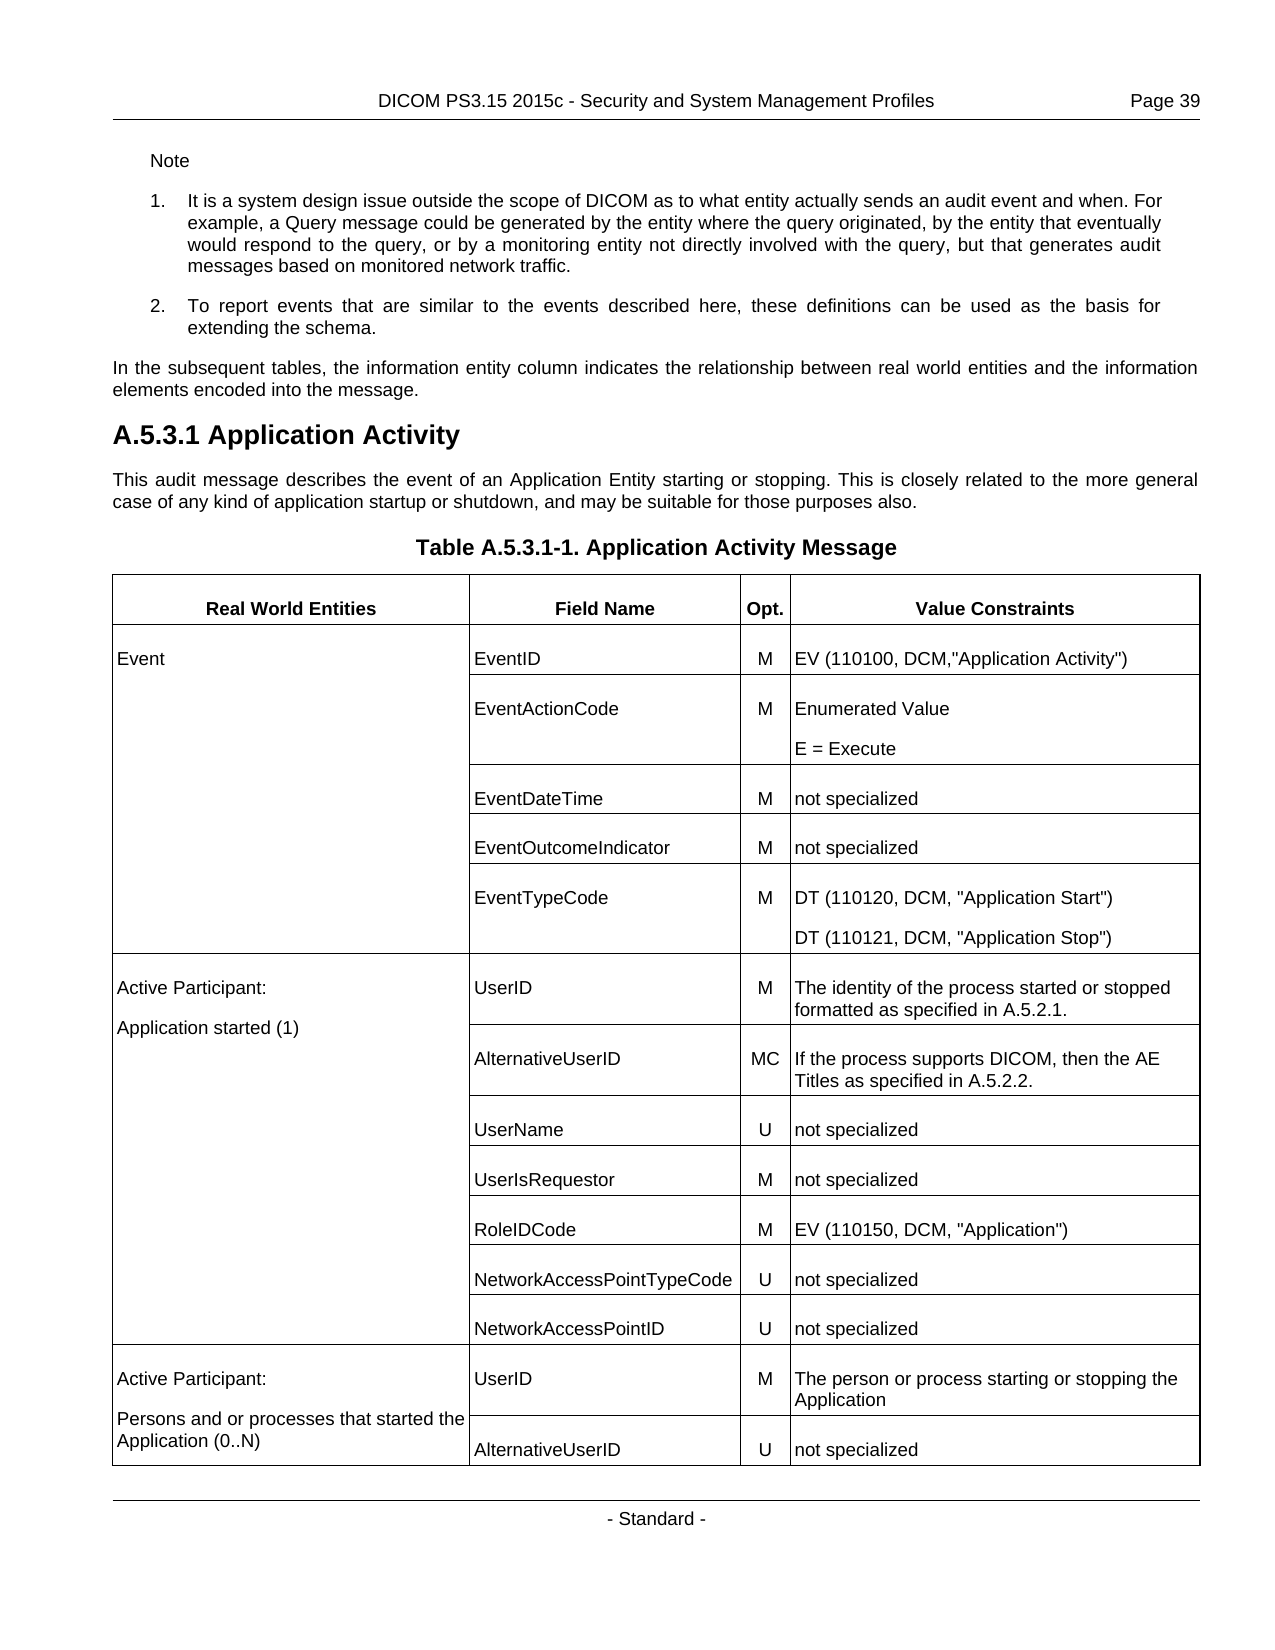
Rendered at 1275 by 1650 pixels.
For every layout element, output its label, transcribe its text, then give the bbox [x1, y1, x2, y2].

table_cell RoleIDCode [470, 1196, 740, 1244]
table_cell MC [741, 1025, 790, 1095]
table_cell not specialized [791, 1096, 1199, 1145]
table_cell Event [113, 625, 469, 953]
table_header Value Constraints [791, 575, 1199, 624]
table_cell UserID [470, 954, 740, 1024]
table_cell M [741, 765, 790, 813]
table_header Field Name [470, 575, 740, 624]
text Table A.5.3.1-1. Application Activity Message [112, 535, 1200, 561]
table_cell EV (110100, DCM,"Application Activity") [791, 625, 1199, 673]
table_cell U [741, 1416, 790, 1465]
table_cell not specialized [791, 1416, 1199, 1465]
table_cell not specialized [791, 765, 1199, 813]
table_cell M [741, 675, 790, 763]
table_cell M [741, 1146, 790, 1195]
table_cell U [741, 1295, 790, 1344]
table_cell Active Participant: Application started (1) [113, 954, 469, 1344]
table_cell NetworkAccessPointID [470, 1295, 740, 1344]
table_cell AlternativeUserID [470, 1416, 740, 1465]
table_cell not specialized [791, 814, 1199, 863]
table_cell not specialized [791, 1146, 1199, 1195]
text This audit message describes the event of an Application Entity starting or stopping. This is closely related to the more general case of any kind of application startup or shutdown, and may be suitable for those purposes also. [112, 469, 1200, 512]
table_cell not specialized [791, 1295, 1199, 1344]
table_cell Enumerated Value E = Execute [791, 675, 1199, 763]
list It is a system design issue outside the scope of DICOM as to what entity actually sends an audit event and when. For example, a Query message could be generated by the entity where the query originated, by the entity that eventually would respond to the query, or by a monitoring entity not directly involved with the query, but that generates audit messages based on monitored network traffic. [150, 190, 1162, 277]
table_cell UserID [470, 1345, 740, 1415]
table_cell M [741, 625, 790, 673]
table_cell AlternativeUserID [470, 1025, 740, 1095]
table_cell UserIsRequestor [470, 1146, 740, 1195]
table_cell EventOutcomeIndicator [470, 814, 740, 863]
table_cell If the process supports DICOM, then the AE Titles as specified in A.5.2.2. [791, 1025, 1199, 1095]
table_cell M [741, 814, 790, 863]
text In the subsequent tables, the information entity column indicates the relationship between real world entities and the information elements encoded into the message. [112, 357, 1200, 400]
table_cell U [741, 1096, 790, 1145]
table_cell EV (110150, DCM, "Application") [791, 1196, 1199, 1244]
table_cell Active Participant: Persons and or processes that started the Application (0..N) [113, 1345, 469, 1465]
table_cell EventTypeCode [470, 864, 740, 953]
table_cell EventDateTime [470, 765, 740, 813]
table_cell The person or process starting or stopping the Application [791, 1345, 1199, 1415]
table_cell EventActionCode [470, 675, 740, 763]
table_cell UserName [470, 1096, 740, 1145]
table_cell NetworkAccessPointTypeCode [470, 1245, 740, 1294]
table_cell U [741, 1245, 790, 1294]
list To report events that are similar to the events described here, these definitions can be used as the basis for extending the schema. [150, 295, 1162, 338]
table_cell not specialized [791, 1245, 1199, 1294]
table_cell M [741, 1345, 790, 1415]
table_header Opt. [741, 575, 790, 624]
table_cell M [741, 954, 790, 1024]
table_cell EventID [470, 625, 740, 673]
table_cell The identity of the process started or stopped formatted as specified in A.5.2.1. [791, 954, 1199, 1024]
table_cell M [741, 1196, 790, 1244]
table_cell DT (110120, DCM, "Application Start") DT (110121, DCM, "Application Stop") [791, 864, 1199, 953]
table_cell M [741, 864, 790, 953]
text A.5.3.1 Application Activity [112, 419, 1200, 450]
table_header Real World Entities [113, 575, 469, 624]
text Note [150, 150, 1162, 172]
